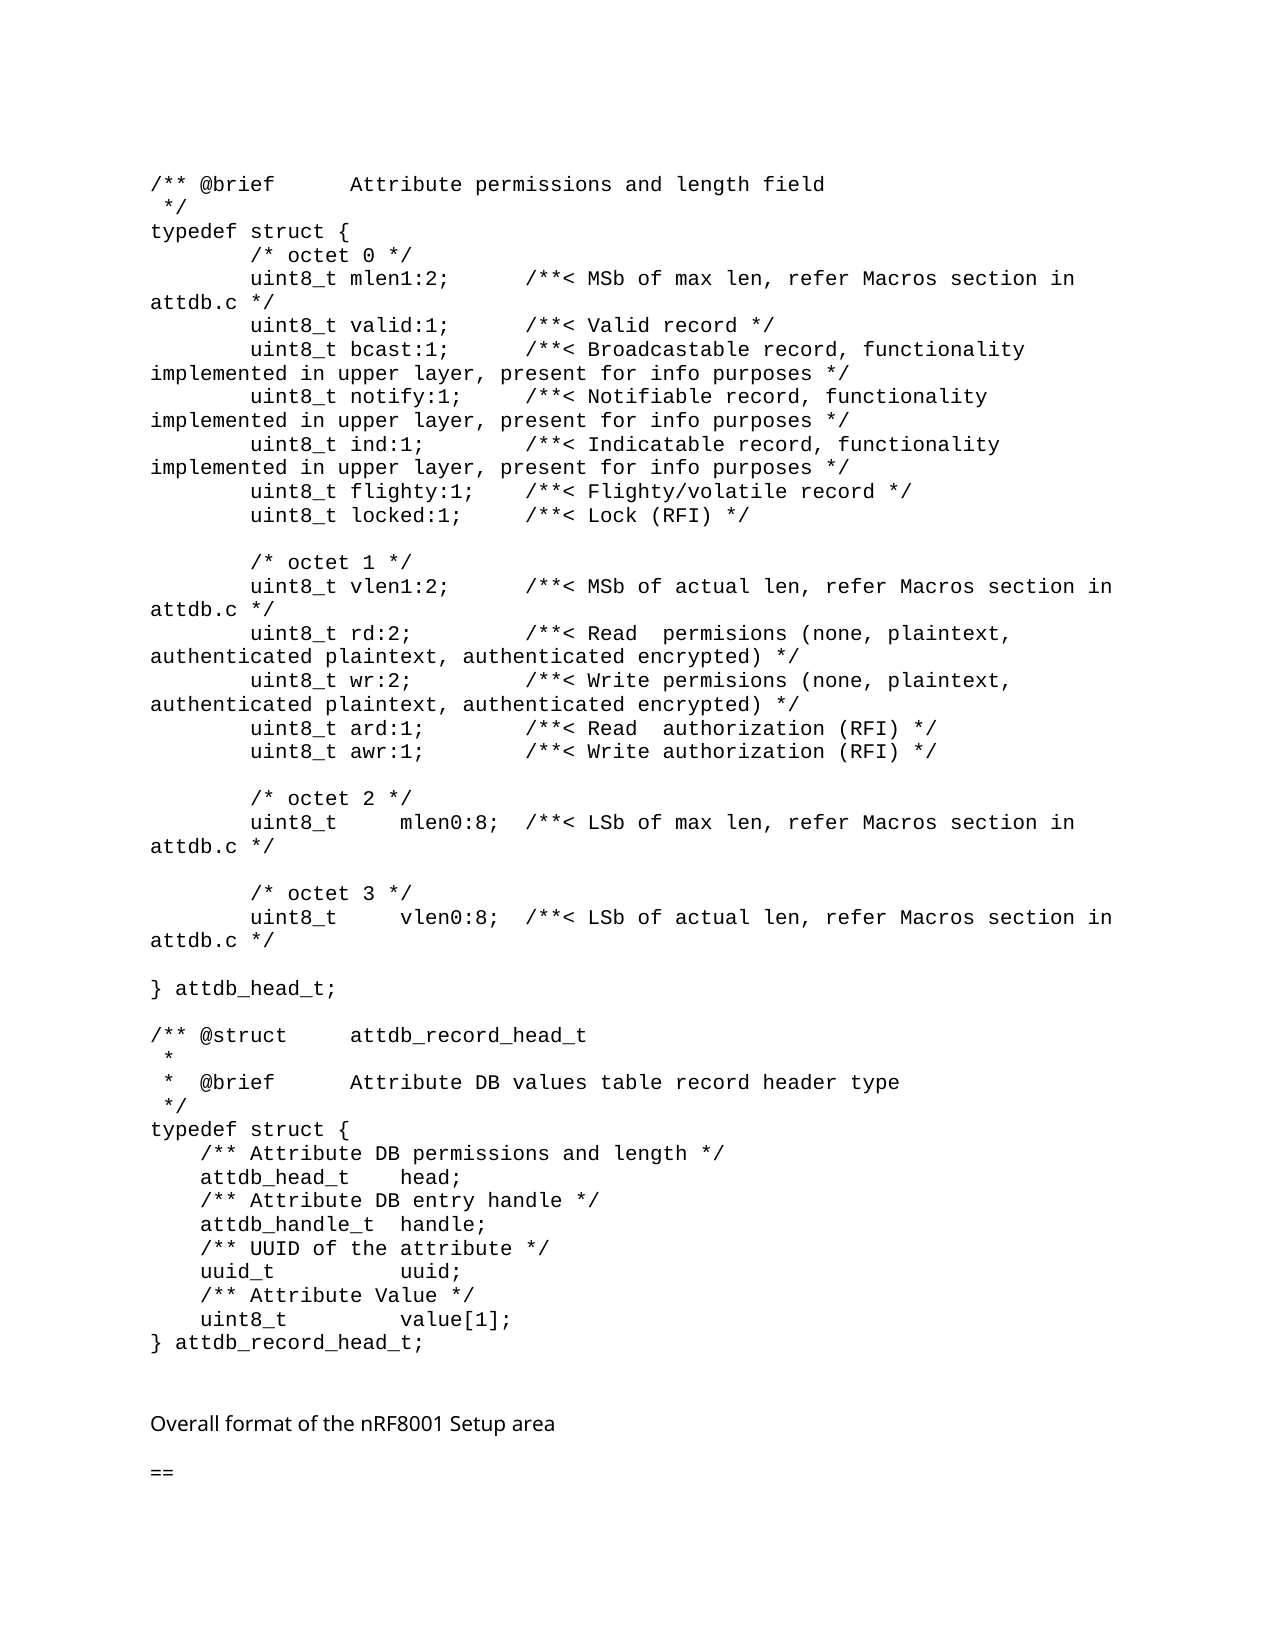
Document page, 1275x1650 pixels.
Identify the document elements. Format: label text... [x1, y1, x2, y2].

text uint8_t notify:1; /**< Notifiable record, functionality implemented in upper layer, present for info purposes */ [150, 386, 1125, 434]
text uint8_t ard:1; /**< Read authorization (RFI) */ [150, 717, 1125, 741]
text /** @struct attdb_record_head_t [150, 1025, 1125, 1048]
text attdb_head_t head; [150, 1167, 1125, 1190]
text /* octet 1 */ [150, 552, 1125, 576]
text * [150, 1048, 1125, 1072]
text uint8_t flighty:1; /**< Flighty/volatile record */ [150, 481, 1125, 505]
text uint8_t vlen0:8; /**< LSb of actual len, refer Macros section in attdb.c */ [150, 907, 1125, 954]
text /** Attribute DB permissions and length */ [150, 1143, 1125, 1167]
text /* octet 0 */ [150, 244, 1125, 268]
text /* octet 2 */ [150, 788, 1125, 812]
text * @brief Attribute DB values table record header type [150, 1072, 1125, 1096]
text typedef struct { [150, 1119, 1125, 1143]
text /** @brief Attribute permissions and length field [150, 174, 1125, 197]
text uint8_t wr:2; /**< Write permisions (none, plaintext, authenticated plaintext, authenticated encrypted) */ [150, 670, 1125, 717]
text uuid_t uuid; [150, 1261, 1125, 1285]
text } attdb_record_head_t; [150, 1332, 1125, 1356]
text /** Attribute DB entry handle */ [150, 1190, 1125, 1214]
text uint8_t valid:1; /**< Valid record */ [150, 316, 1125, 339]
text Overall format of the nRF8001 Setup area [150, 1409, 1125, 1437]
text /** Attribute Value */ [150, 1285, 1125, 1309]
text typedef struct { [150, 221, 1125, 244]
text */ [150, 197, 1125, 221]
text uint8_t mlen1:2; /**< MSb of max len, refer Macros section in attdb.c */ [150, 268, 1125, 316]
text uint8_t value[1]; [150, 1309, 1125, 1332]
text == [150, 1458, 1125, 1487]
text uint8_t awr:1; /**< Write authorization (RFI) */ [150, 741, 1125, 765]
text } attdb_head_t; [150, 978, 1125, 1001]
text uint8_t vlen1:2; /**< MSb of actual len, refer Macros section in attdb.c */ [150, 576, 1125, 623]
text attdb_handle_t handle; [150, 1214, 1125, 1238]
text uint8_t locked:1; /**< Lock (RFI) */ [150, 505, 1125, 528]
text */ [150, 1096, 1125, 1119]
text /** UUID of the attribute */ [150, 1238, 1125, 1261]
text /* octet 3 */ [150, 883, 1125, 907]
text uint8_t rd:2; /**< Read permisions (none, plaintext, authenticated plaintext, authenticated encrypted) */ [150, 623, 1125, 670]
text uint8_t bcast:1; /**< Broadcastable record, functionality implemented in upper layer, present for info purposes */ [150, 339, 1125, 386]
text uint8_t mlen0:8; /**< LSb of max len, refer Macros section in attdb.c */ [150, 812, 1125, 859]
text uint8_t ind:1; /**< Indicatable record, functionality implemented in upper layer, present for info purposes */ [150, 434, 1125, 481]
